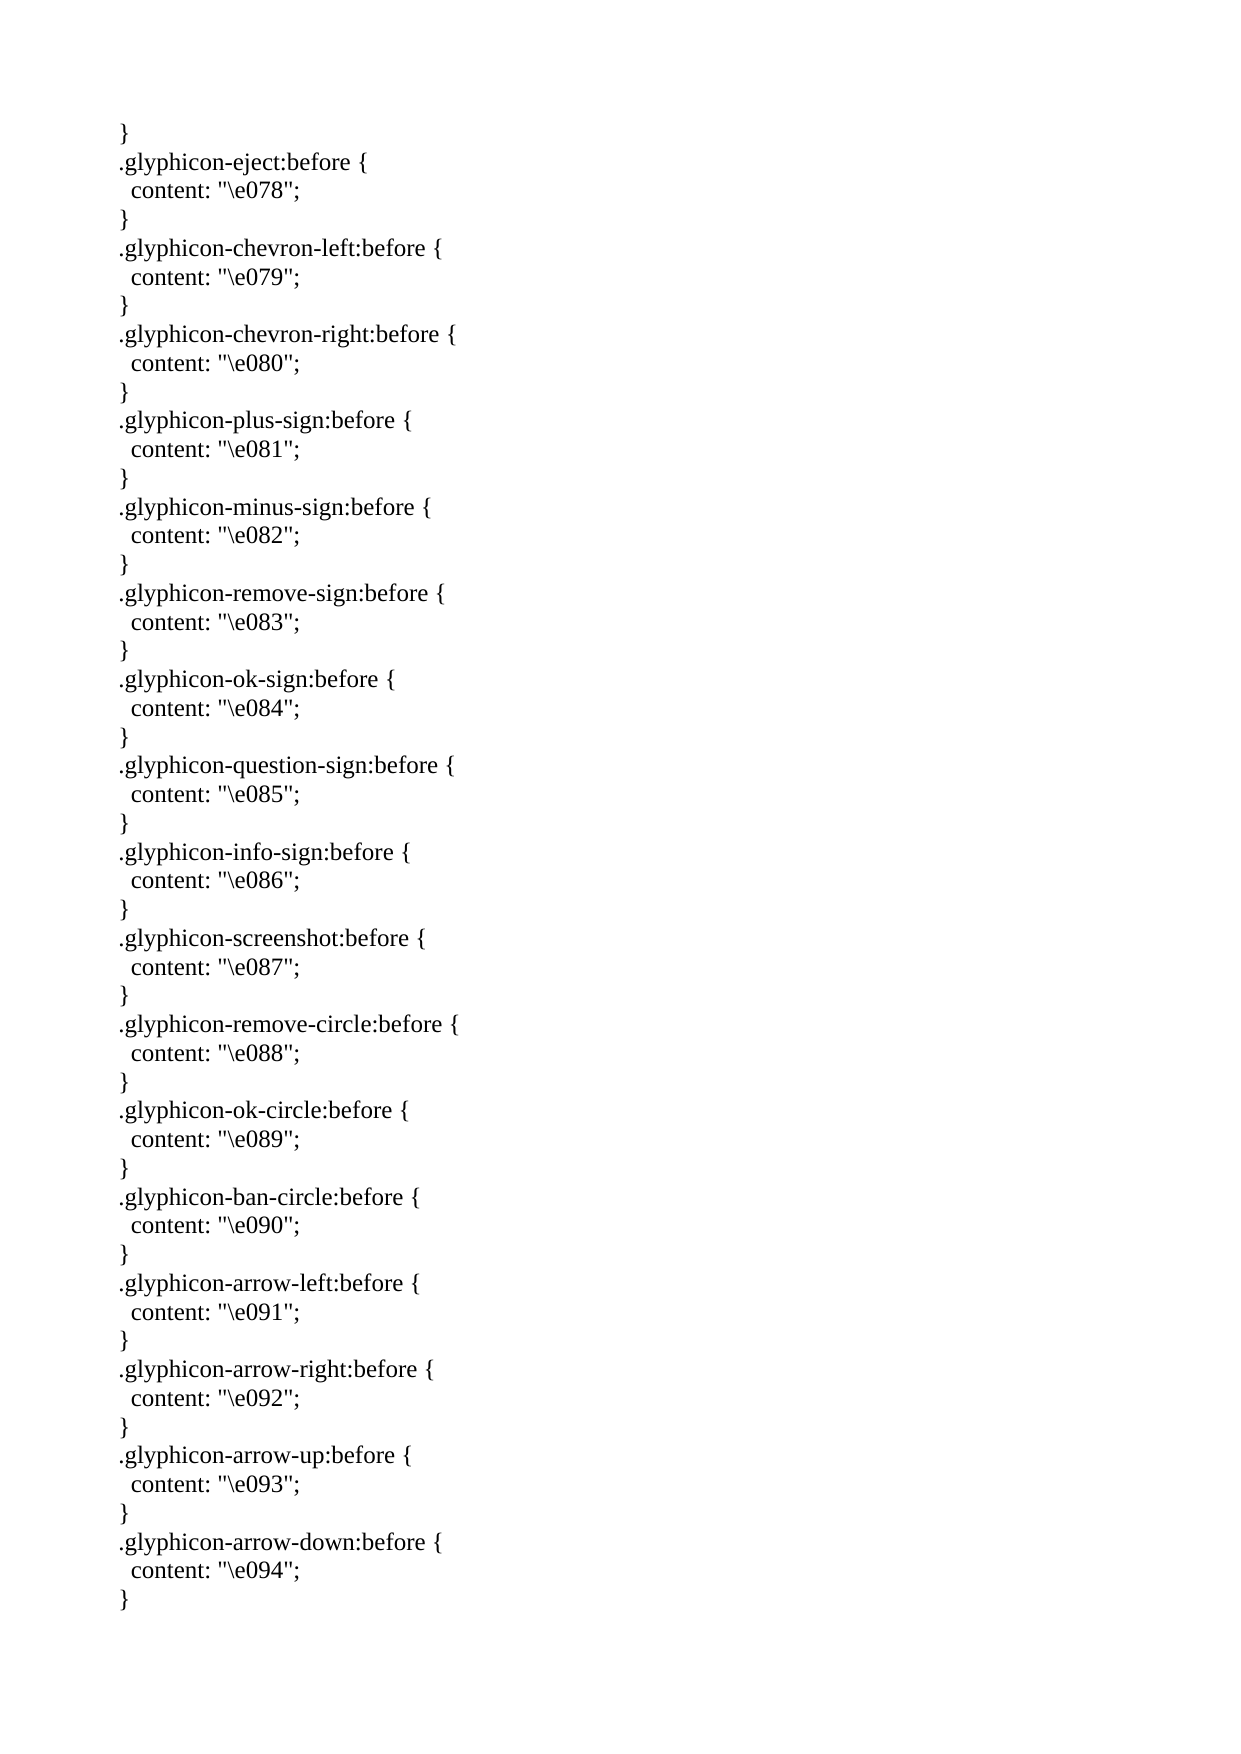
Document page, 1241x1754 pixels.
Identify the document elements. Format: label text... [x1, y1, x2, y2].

text } [118, 636, 1122, 664]
text } [118, 1498, 1122, 1527]
text } [118, 894, 1122, 923]
text .glyphicon-arrow-down:before { [118, 1527, 1122, 1556]
text content: "\e086"; [118, 866, 1122, 894]
text content: "\e082"; [118, 521, 1122, 549]
text .glyphicon-ok-sign:before { [118, 664, 1122, 693]
text content: "\e089"; [118, 1124, 1122, 1153]
text } [118, 118, 1122, 147]
text } [118, 1326, 1122, 1354]
text } [118, 463, 1122, 492]
text .glyphicon-ban-circle:before { [118, 1182, 1122, 1211]
text } [118, 1153, 1122, 1182]
text content: "\e083"; [118, 607, 1122, 636]
text content: "\e087"; [118, 952, 1122, 981]
text .glyphicon-remove-sign:before { [118, 578, 1122, 607]
text .glyphicon-chevron-left:before { [118, 233, 1122, 262]
text } [118, 1584, 1122, 1613]
text } [118, 377, 1122, 406]
text } [118, 722, 1122, 751]
text .glyphicon-arrow-up:before { [118, 1441, 1122, 1469]
text } [118, 549, 1122, 578]
text .glyphicon-ok-circle:before { [118, 1096, 1122, 1124]
text } [118, 1239, 1122, 1268]
text content: "\e084"; [118, 693, 1122, 722]
text } [118, 981, 1122, 1009]
text content: "\e094"; [118, 1556, 1122, 1584]
text content: "\e078"; [118, 176, 1122, 204]
text content: "\e085"; [118, 779, 1122, 808]
text content: "\e092"; [118, 1383, 1122, 1412]
text } [118, 1412, 1122, 1441]
text .glyphicon-chevron-right:before { [118, 319, 1122, 348]
text content: "\e088"; [118, 1038, 1122, 1067]
text .glyphicon-info-sign:before { [118, 837, 1122, 866]
text } [118, 808, 1122, 837]
text .glyphicon-remove-circle:before { [118, 1009, 1122, 1038]
text content: "\e081"; [118, 434, 1122, 463]
text .glyphicon-plus-sign:before { [118, 406, 1122, 434]
text content: "\e093"; [118, 1469, 1122, 1498]
text } [118, 291, 1122, 319]
text content: "\e080"; [118, 348, 1122, 377]
text } [118, 1067, 1122, 1096]
text content: "\e079"; [118, 262, 1122, 291]
text content: "\e091"; [118, 1297, 1122, 1326]
text .glyphicon-arrow-left:before { [118, 1268, 1122, 1297]
text } [118, 204, 1122, 233]
text .glyphicon-eject:before { [118, 147, 1122, 176]
text .glyphicon-screenshot:before { [118, 923, 1122, 952]
text .glyphicon-minus-sign:before { [118, 492, 1122, 521]
text .glyphicon-arrow-right:before { [118, 1354, 1122, 1383]
text content: "\e090"; [118, 1211, 1122, 1239]
text .glyphicon-question-sign:before { [118, 751, 1122, 779]
